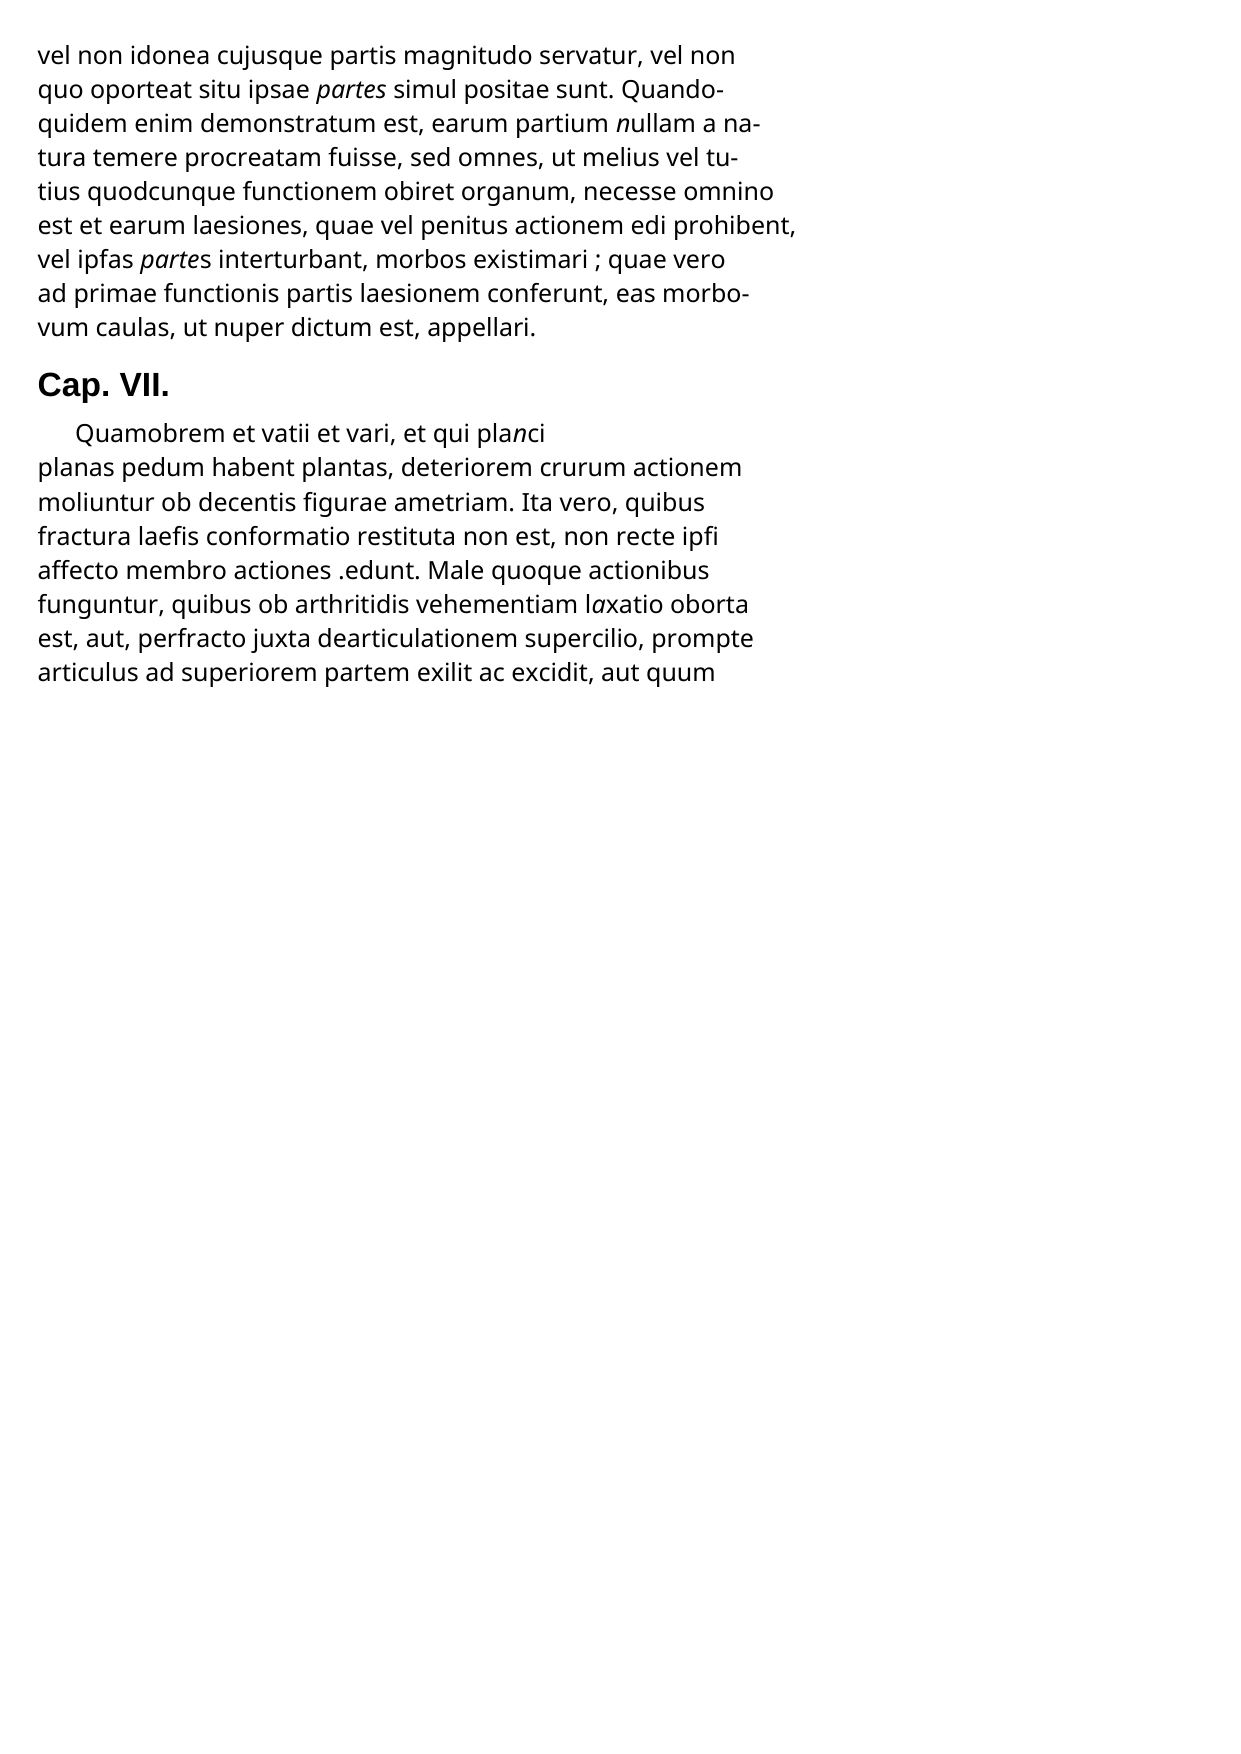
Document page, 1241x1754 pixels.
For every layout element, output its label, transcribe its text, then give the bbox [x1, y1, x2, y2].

subtitle Cap. VII. [37, 365, 1203, 403]
text Quamobrem et vatii et vari, et qui planci planas pedum habent plantas, deteriorem crurum actionem moliuntur ob decentis figurae ametriam. Ita vero, quibus fractura laefis conformatio restituta non est, non recte ipfi affecto membro actiones .edunt. Male quoque actionibus funguntur, quibus ob arthritidis vehementiam laxatio oborta est, aut, perfracto juxta dearticulationem supercilio, prompte articulus ad superiorem partem exilit ac excidit, aut quum [37, 416, 1203, 688]
text vel non idonea cujusque partis magnitudo servatur, vel non quo oporteat situ ipsae partes simul positae sunt. Quando- quidem enim demonstratum est, earum partium nullam a na- tura temere procreatam fuisse, sed omnes, ut melius vel tu- tius quodcunque functionem obiret organum, necesse omnino est et earum laesiones, quae vel penitus actionem edi prohibent, vel ipfas partes interturbant, morbos existimari ; quae vero ad primae functionis partis laesionem conferunt, eas morbo- vum caulas, ut nuper dictum est, appellari. [37, 37, 1203, 344]
